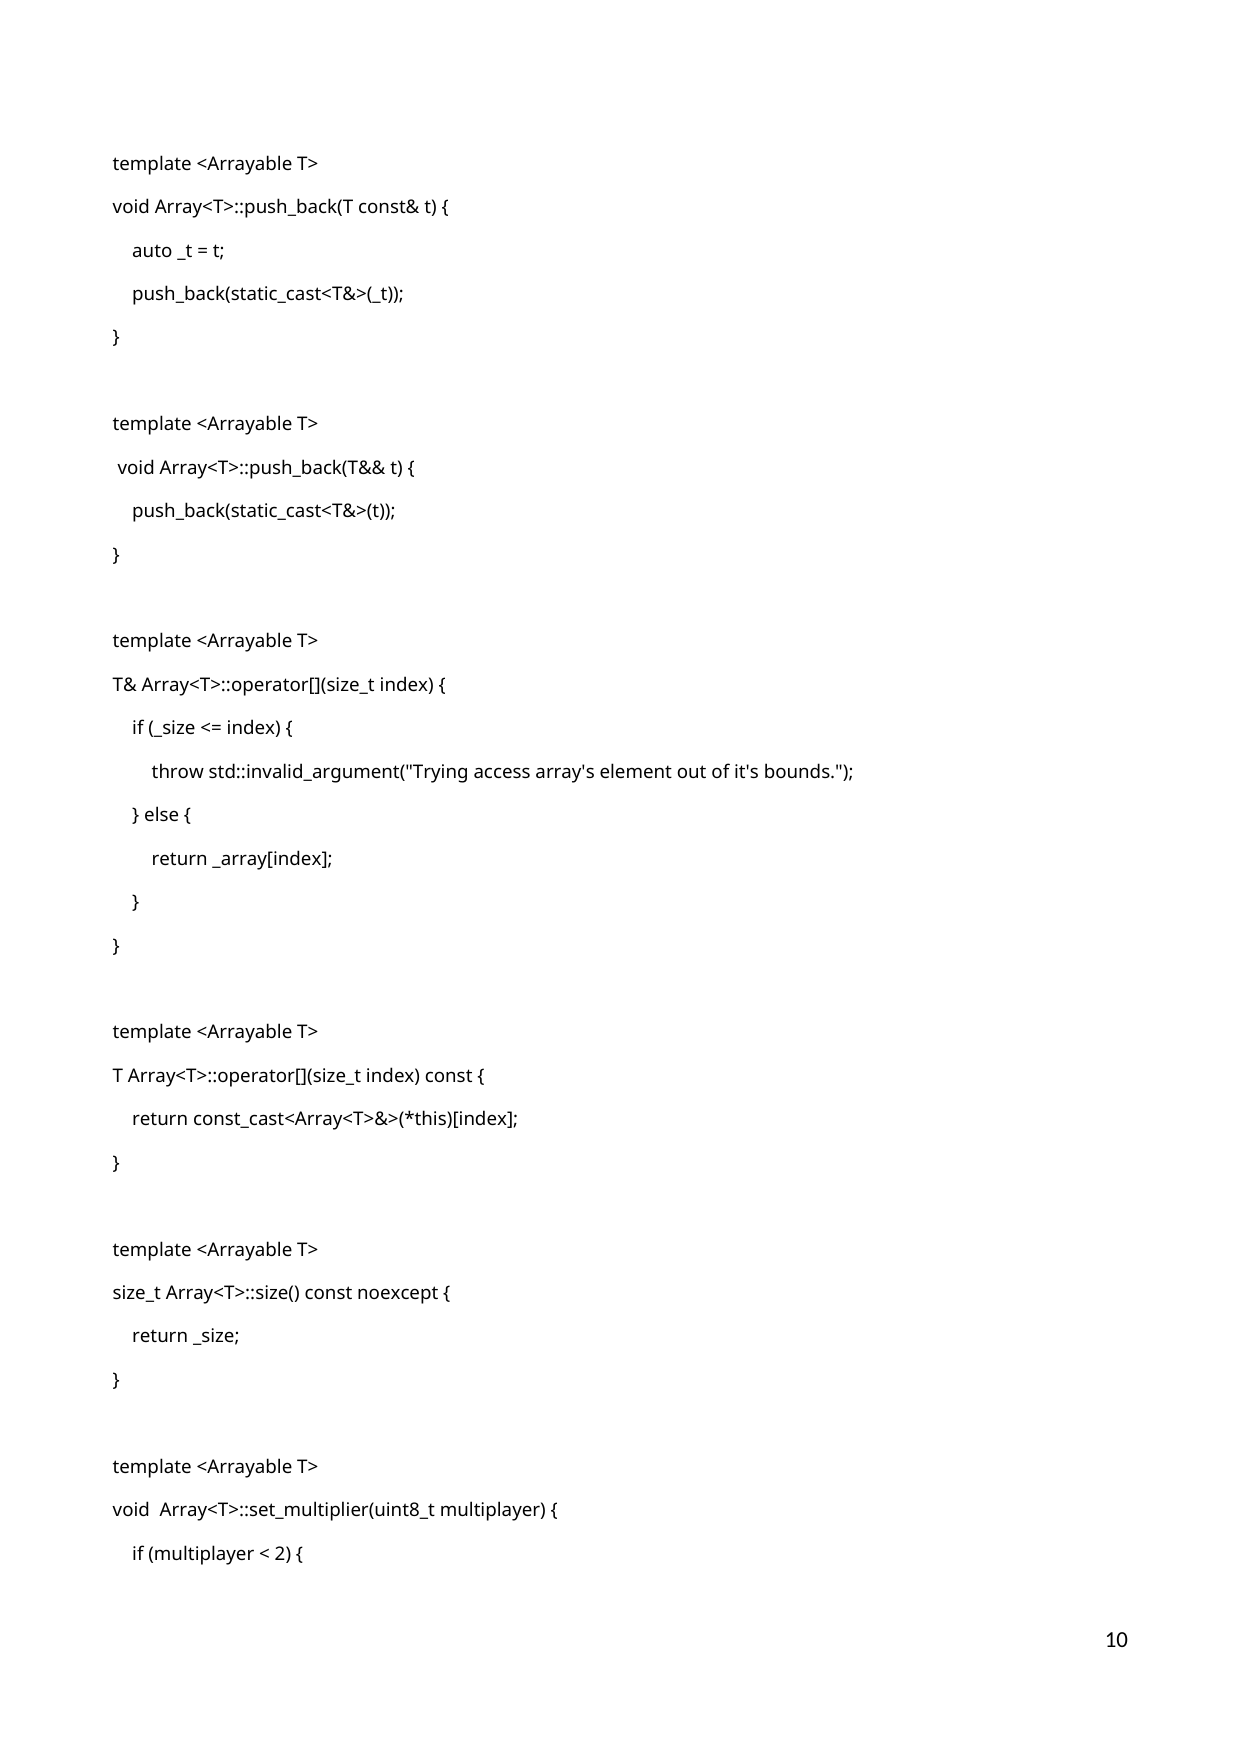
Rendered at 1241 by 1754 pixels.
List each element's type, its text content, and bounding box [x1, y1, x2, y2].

text return const_cast<Array<T>&>(*this)[index]; [112, 1106, 1128, 1131]
text return _size; [112, 1323, 1128, 1348]
text void Array<T>::set_multiplier(uint8_t multiplayer) { [112, 1497, 1128, 1522]
text } [112, 1366, 1128, 1392]
text template <Arrayable T> [112, 411, 1128, 436]
text void Array<T>::push_back(T const& t) { [112, 193, 1128, 219]
text size_t Array<T>::size() const noexcept { [112, 1279, 1128, 1305]
text } else { [112, 802, 1128, 827]
text throw std::invalid_argument("Trying access array's element out of it's bounds."); [112, 758, 1128, 784]
text template <Arrayable T> [112, 150, 1128, 176]
text } [112, 324, 1128, 349]
text push_back(static_cast<T&>(t)); [112, 497, 1128, 523]
text } [112, 932, 1128, 957]
text } [112, 541, 1128, 566]
text template <Arrayable T> [112, 1236, 1128, 1261]
text if (_size <= index) { [112, 715, 1128, 740]
text T& Array<T>::operator[](size_t index) { [112, 671, 1128, 697]
text template <Arrayable T> [112, 1019, 1128, 1044]
text } [112, 888, 1128, 914]
text if (multiplayer < 2) { [112, 1540, 1128, 1566]
text template <Arrayable T> [112, 628, 1128, 653]
text T Array<T>::operator[](size_t index) const { [112, 1062, 1128, 1088]
text auto _t = t; [112, 237, 1128, 262]
text return _array[index]; [112, 845, 1128, 871]
text push_back(static_cast<T&>(_t)); [112, 280, 1128, 306]
text void Array<T>::push_back(T&& t) { [112, 454, 1128, 479]
text } [112, 1149, 1128, 1174]
text template <Arrayable T> [112, 1453, 1128, 1479]
